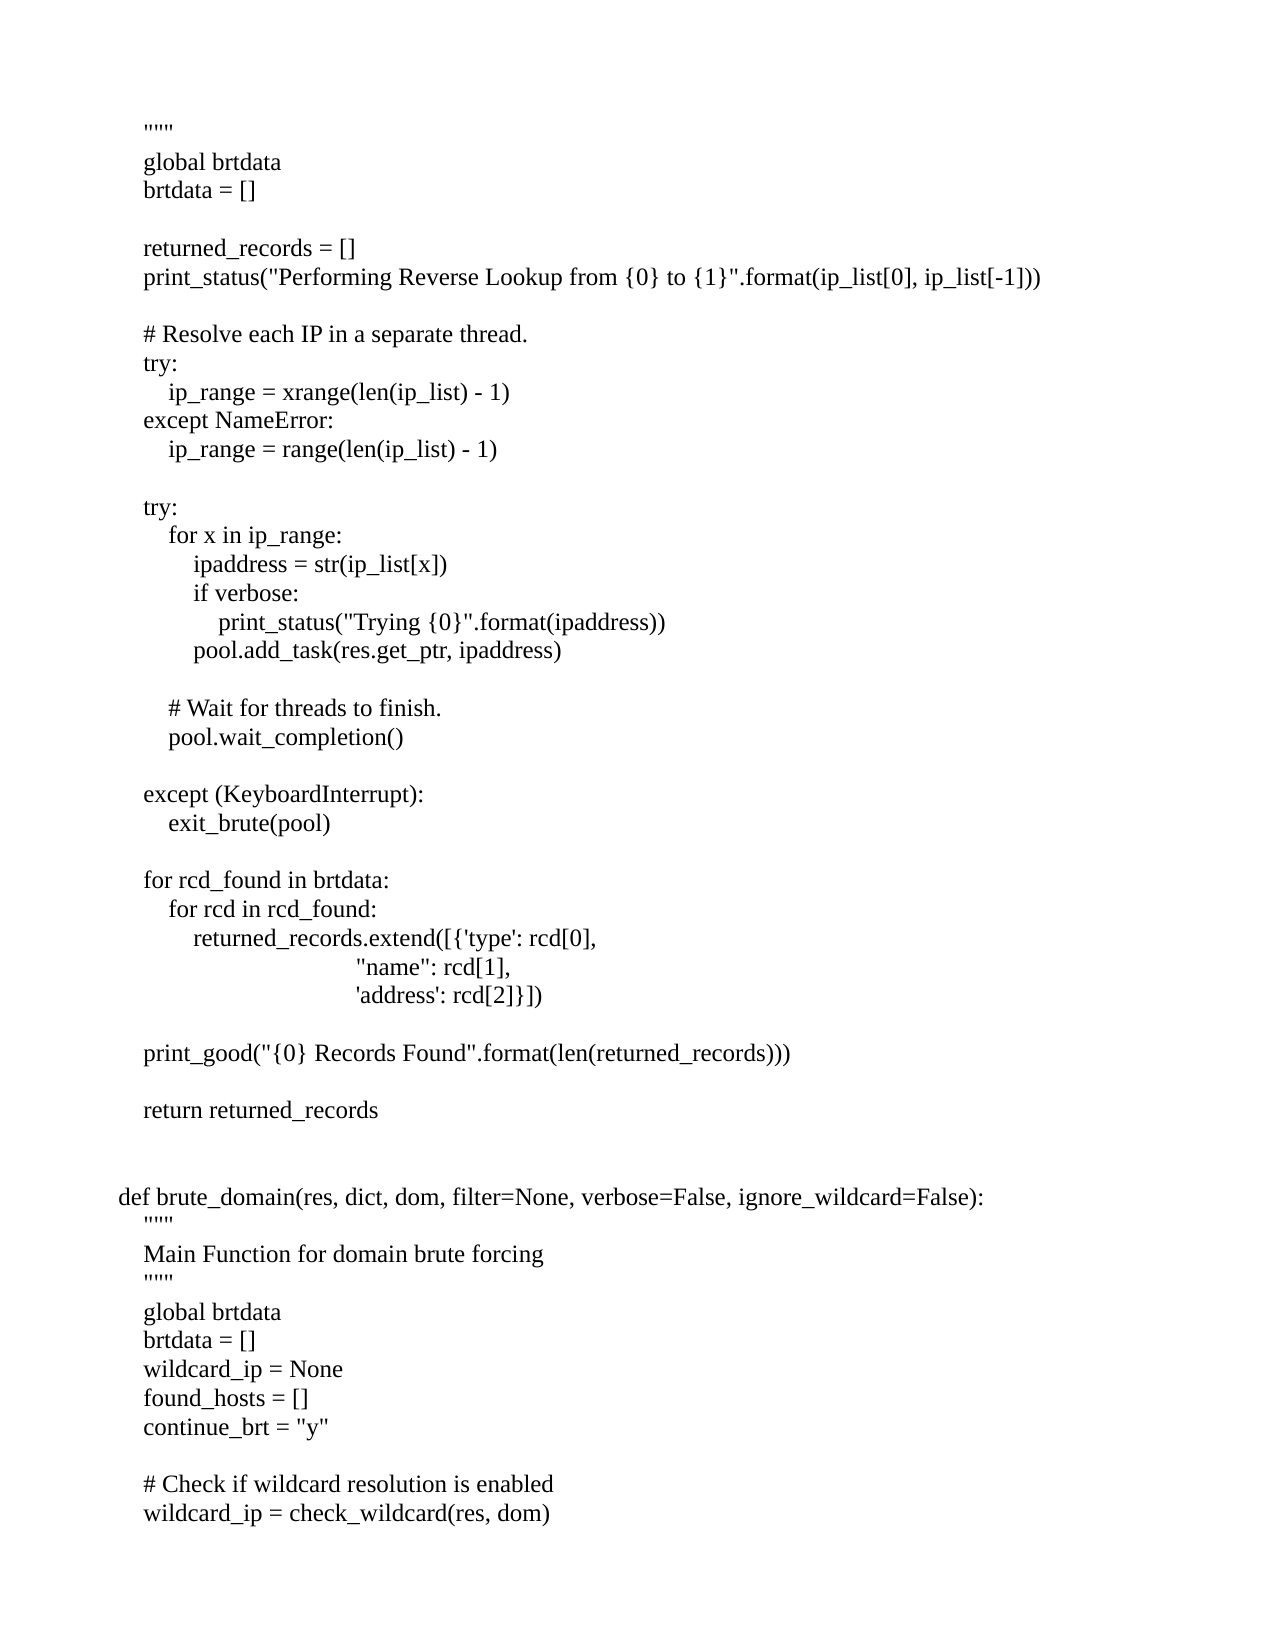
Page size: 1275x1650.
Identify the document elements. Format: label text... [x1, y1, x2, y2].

text print_status("Performing Reverse Lookup from {0} to {1}".format(ip_list[0], ip_list[-1])) [118, 262, 1157, 291]
text # Check if wildcard resolution is enabled [118, 1469, 1157, 1498]
text ipaddress = str(ip_list[x]) [118, 549, 1157, 578]
text continue_brt = "y" [118, 1412, 1157, 1441]
text returned_records = [] [118, 233, 1157, 262]
text brtdata = [] [118, 176, 1157, 204]
text """ [118, 118, 1157, 147]
text 'address': rcd[2]}]) [118, 981, 1157, 1009]
text exit_brute(pool) [118, 808, 1157, 837]
text except NameError: [118, 406, 1157, 434]
text try: [118, 492, 1157, 521]
text for x in ip_range: [118, 521, 1157, 549]
text print_good("{0} Records Found".format(len(returned_records))) [118, 1038, 1157, 1067]
text returned_records.extend([{'type': rcd[0], [118, 923, 1157, 952]
text return returned_records [118, 1096, 1157, 1124]
text ip_range = xrange(len(ip_list) - 1) [118, 377, 1157, 406]
text # Resolve each IP in a separate thread. [118, 319, 1157, 348]
text except (KeyboardInterrupt): [118, 779, 1157, 808]
text pool.wait_completion() [118, 722, 1157, 751]
text def brute_domain(res, dict, dom, filter=None, verbose=False, ignore_wildcard=False): [118, 1182, 1157, 1211]
text for rcd in rcd_found: [118, 894, 1157, 923]
text print_status("Trying {0}".format(ipaddress)) [118, 607, 1157, 636]
text "name": rcd[1], [118, 952, 1157, 981]
text pool.add_task(res.get_ptr, ipaddress) [118, 636, 1157, 664]
text if verbose: [118, 578, 1157, 607]
text try: [118, 348, 1157, 377]
text for rcd_found in brtdata: [118, 866, 1157, 894]
text brtdata = [] [118, 1326, 1157, 1354]
text global brtdata [118, 1297, 1157, 1326]
text # Wait for threads to finish. [118, 693, 1157, 722]
text ip_range = range(len(ip_list) - 1) [118, 434, 1157, 463]
text wildcard_ip = check_wildcard(res, dom) [118, 1498, 1157, 1527]
text wildcard_ip = None [118, 1354, 1157, 1383]
text """ [118, 1211, 1157, 1239]
text found_hosts = [] [118, 1383, 1157, 1412]
text global brtdata [118, 147, 1157, 176]
text Main Function for domain brute forcing [118, 1239, 1157, 1268]
text """ [118, 1268, 1157, 1297]
